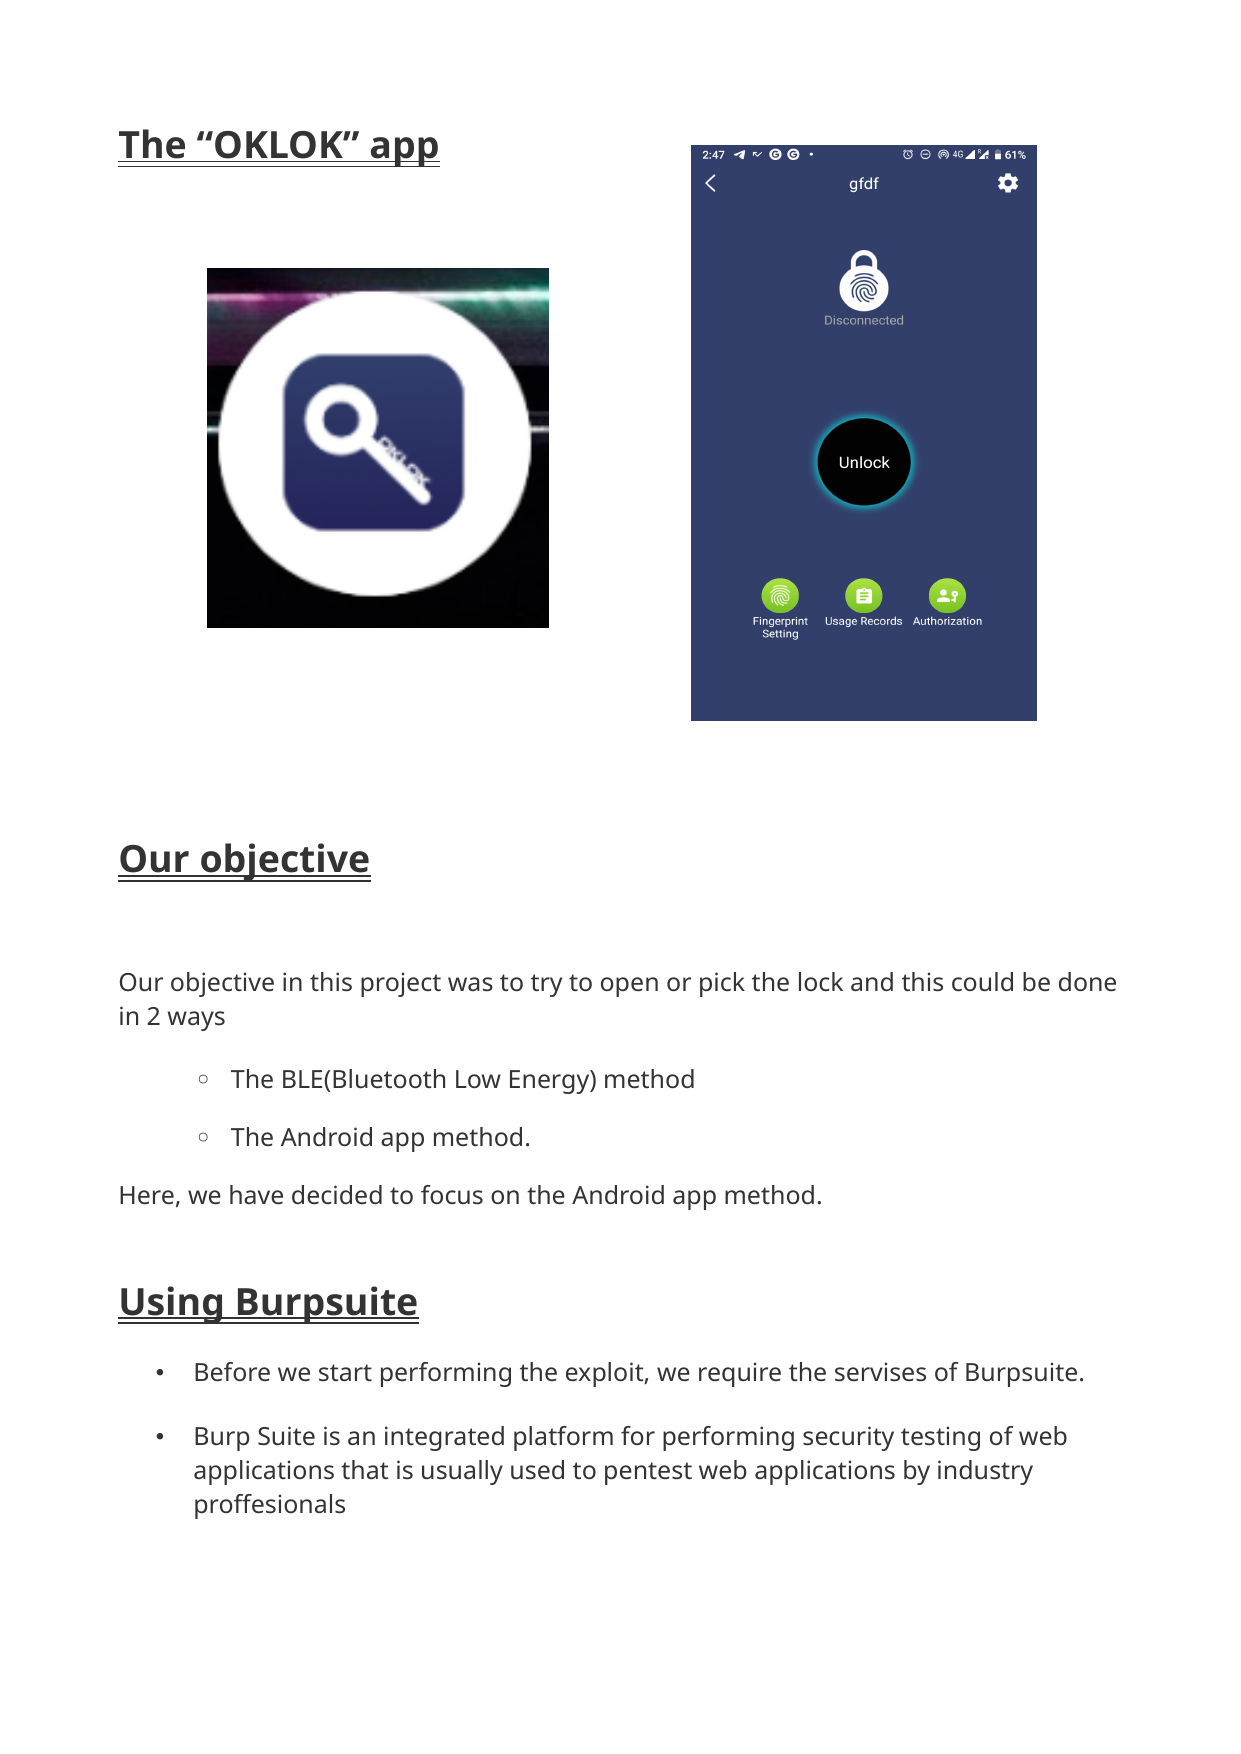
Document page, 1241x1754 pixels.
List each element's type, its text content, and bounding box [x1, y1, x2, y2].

text Using Burpsuite [118, 1275, 1122, 1326]
text Our objective [118, 833, 1122, 884]
text Our objective in this project was to try to open or pick the lock and this could be done in 2 ways [118, 964, 1122, 1032]
list Burp Suite is an integrated platform for performing security testing of web applications that is usually used to pentest web applications by industry proffesionals [156, 1418, 1122, 1520]
text Here, we have decided to focus on the Android app method. [118, 1177, 1122, 1211]
text The “OKLOK” app [118, 118, 1122, 169]
picture [207, 268, 549, 628]
picture [691, 145, 1037, 721]
list The Android app method. [193, 1119, 1122, 1154]
list The BLE(Bluetooth Low Energy) method [193, 1062, 1122, 1096]
list Before we start performing the exploit, we require the servises of Burpsuite. [156, 1355, 1122, 1389]
